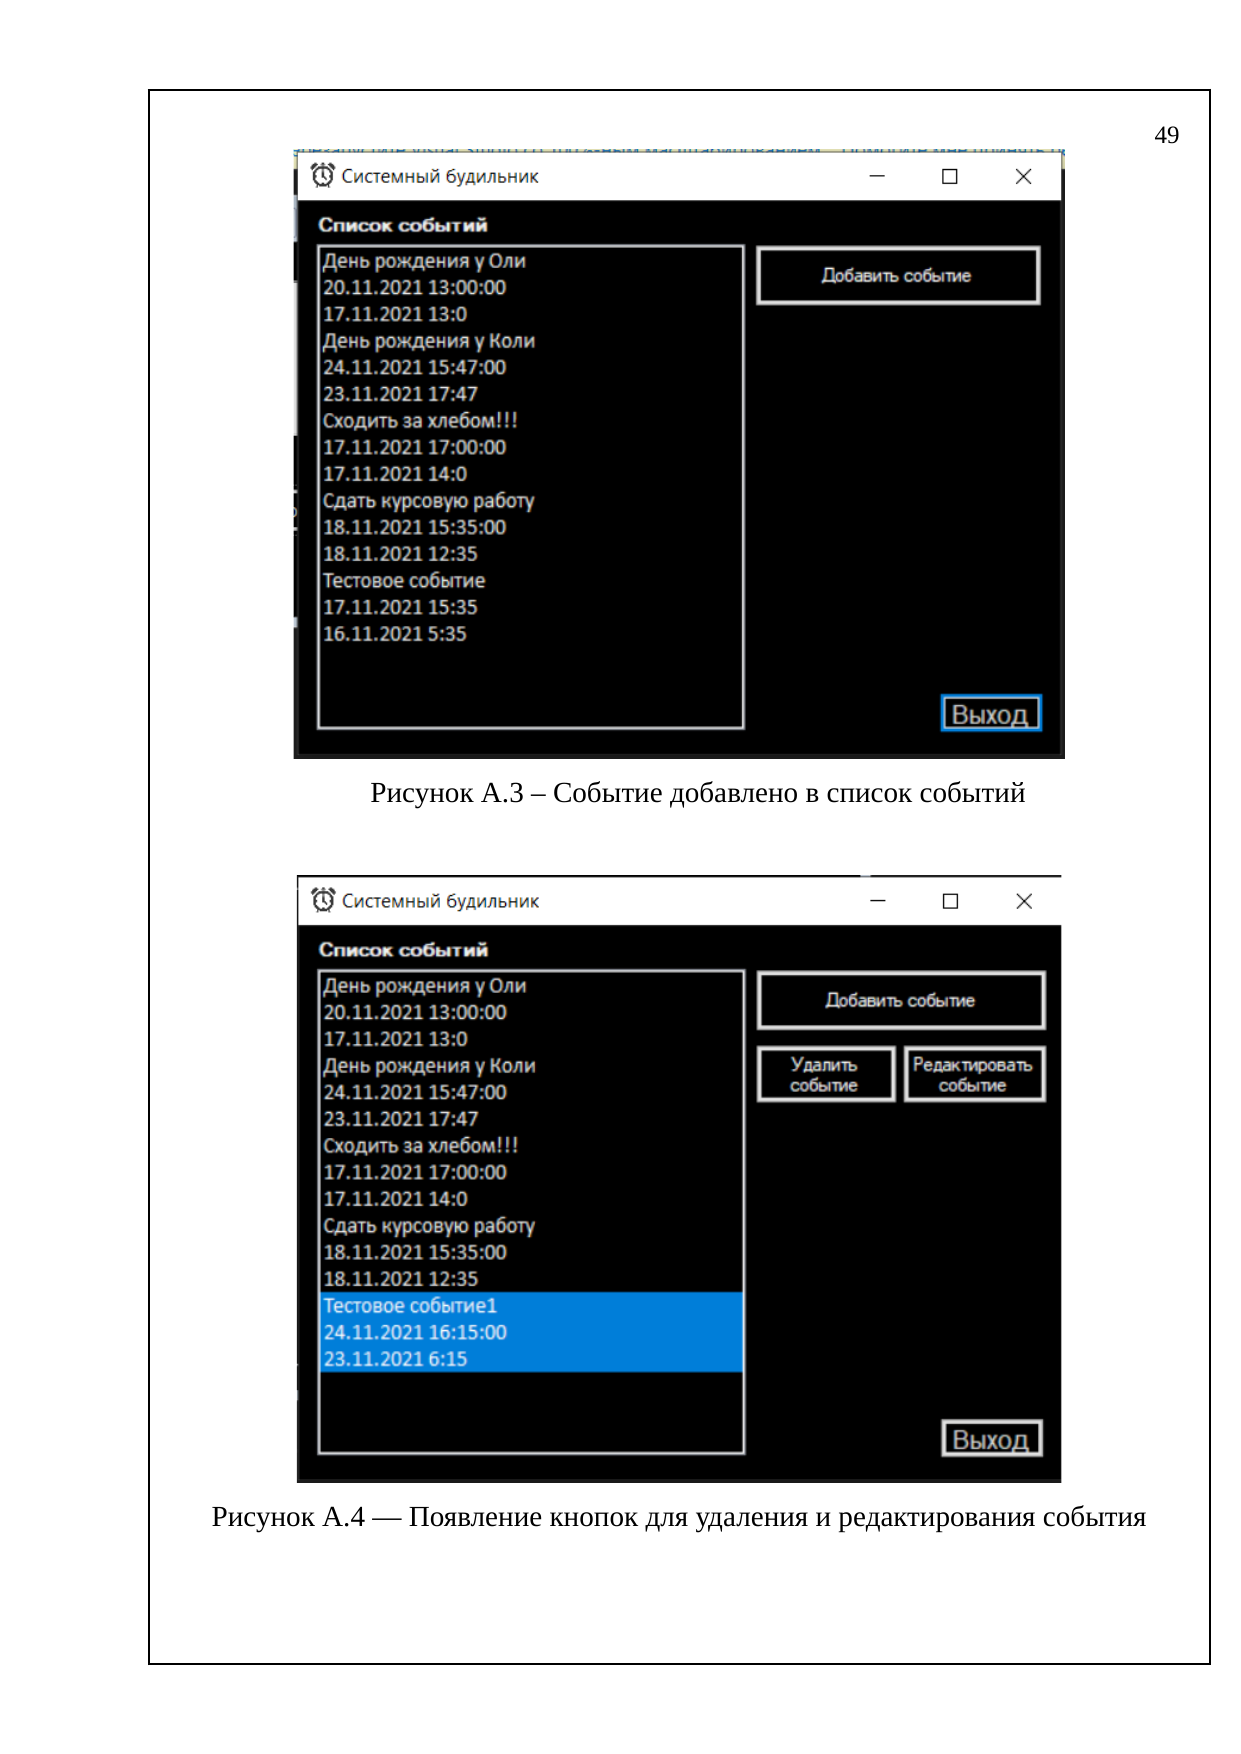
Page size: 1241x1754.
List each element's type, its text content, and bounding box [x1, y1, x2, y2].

picture [293, 149, 1065, 759]
picture [296, 875, 1062, 1483]
text Рисунок А.3 – Событие добавлено в список событий [242, 149, 1099, 809]
text Рисунок А.4 — Появление кнопок для удаления и редактирования события [179, 876, 1179, 1533]
